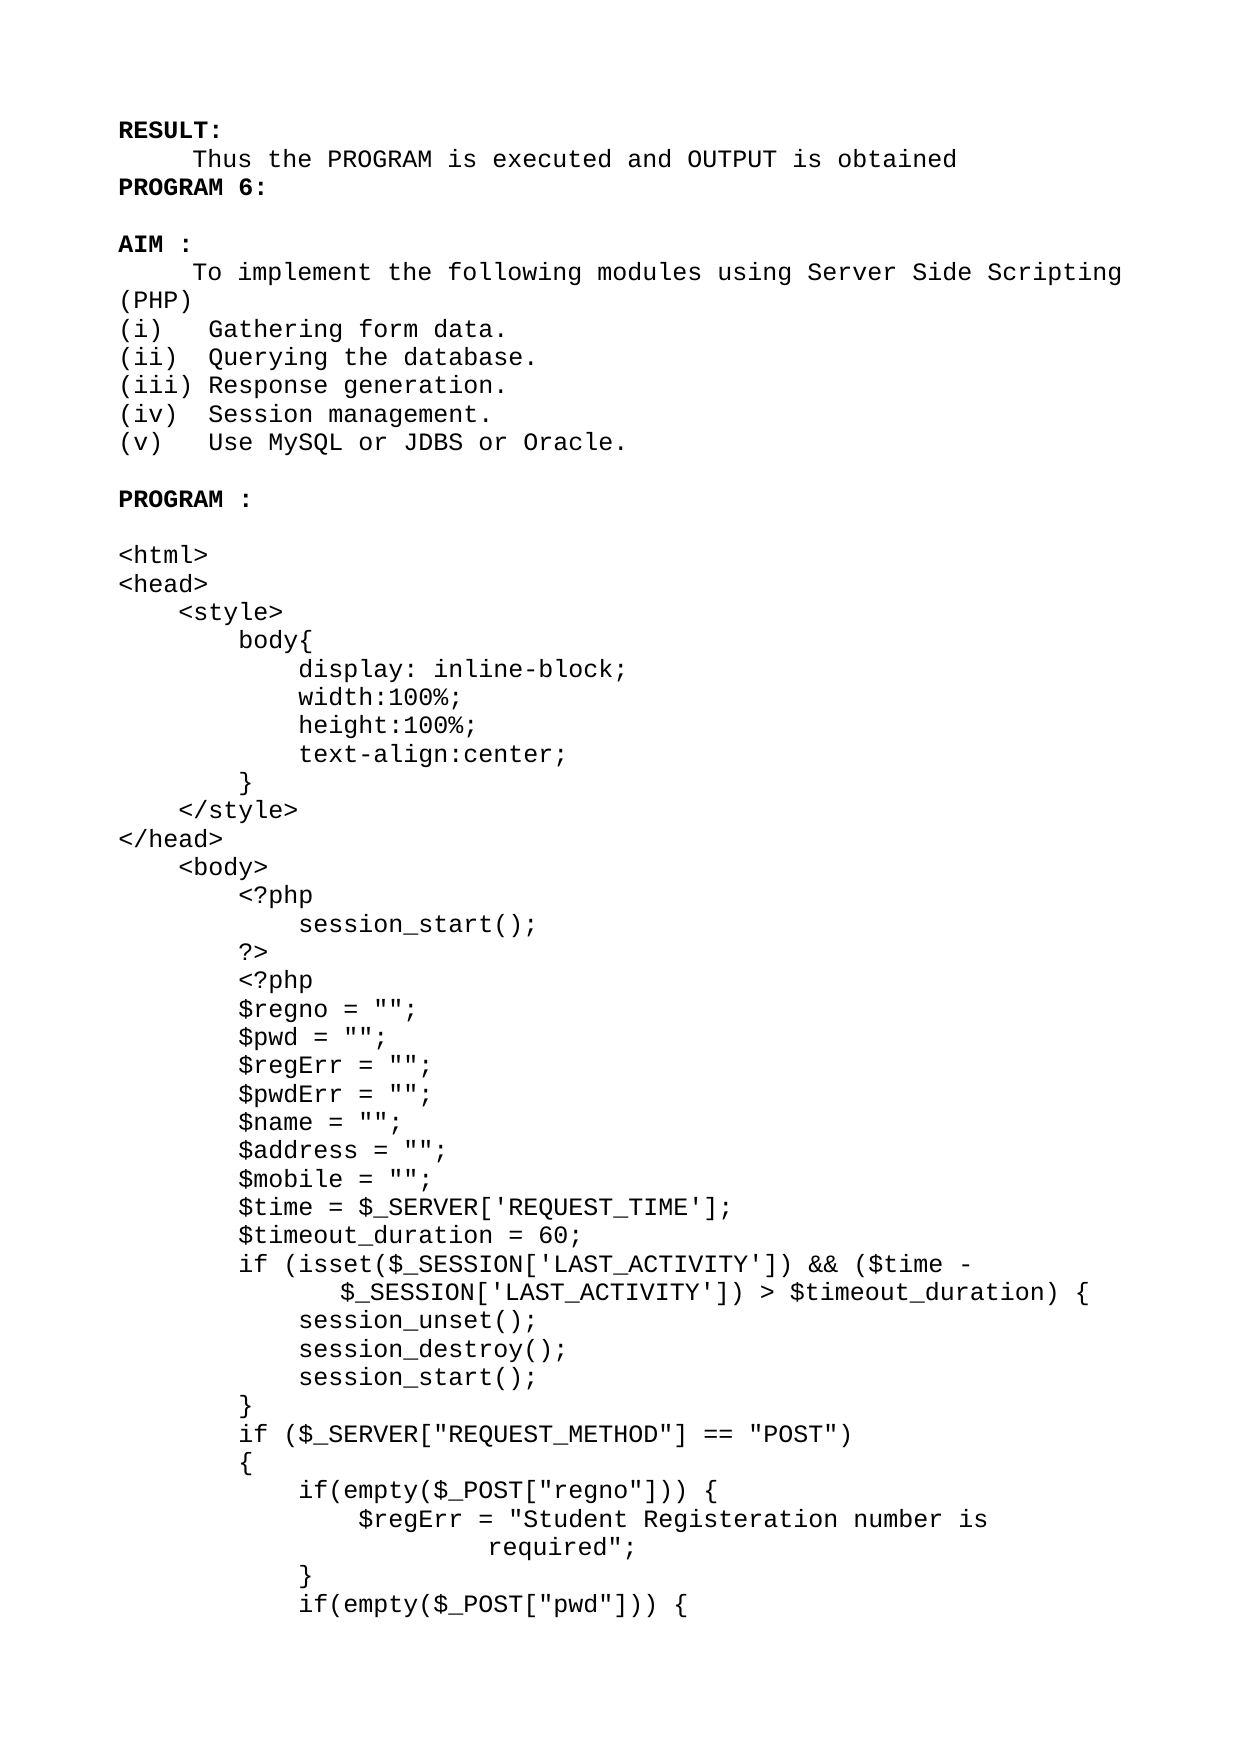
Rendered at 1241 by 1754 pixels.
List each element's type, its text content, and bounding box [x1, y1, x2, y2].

text $regErr = ""; [118, 1053, 1122, 1081]
text ?> [118, 940, 1122, 968]
text To implement the following modules using Server Side Scripting (PHP) [118, 260, 1122, 316]
text <body> [118, 855, 1122, 883]
text height:100%; [118, 713, 1122, 741]
text $pwd = ""; [118, 1025, 1122, 1053]
text display: inline-block; [118, 656, 1122, 685]
text if ($_SERVER["REQUEST_METHOD"] == "POST") [118, 1421, 1122, 1450]
text $regErr = "Student Registeration number is required"; [118, 1506, 1122, 1563]
text } [118, 770, 1122, 798]
text $name = ""; [118, 1110, 1122, 1138]
text session_unset(); [118, 1308, 1122, 1336]
text <?php [118, 968, 1122, 996]
text $address = ""; [118, 1138, 1122, 1166]
text $time = $_SERVER['REQUEST_TIME']; [118, 1195, 1122, 1223]
text if(empty($_POST["pwd"])) { [118, 1591, 1122, 1620]
text Thus the PROGRAM is executed and OUTPUT is obtained [118, 146, 1122, 175]
text PROGRAM : [118, 486, 1122, 515]
text session_start(); [118, 911, 1122, 940]
text session_destroy(); [118, 1336, 1122, 1365]
text text-align:center; [118, 741, 1122, 770]
text if (isset($_SESSION['LAST_ACTIVITY']) && ($time - $_SESSION['LAST_ACTIVITY']) > $timeout_duration) { [118, 1251, 1122, 1308]
text (iv) Session management. [118, 401, 1122, 430]
text (i) Gathering form data. [118, 316, 1122, 345]
text <?php [118, 883, 1122, 911]
text (v) Use MySQL or JDBS or Oracle. [118, 430, 1122, 458]
text </style> [118, 798, 1122, 826]
text $regno = ""; [118, 996, 1122, 1025]
text (ii) Querying the database. [118, 345, 1122, 373]
text </head> [118, 826, 1122, 855]
text <html> [118, 543, 1122, 571]
text $timeout_duration = 60; [118, 1223, 1122, 1251]
text if(empty($_POST["regno"])) { [118, 1478, 1122, 1506]
text <style> [118, 600, 1122, 628]
text { [118, 1450, 1122, 1478]
text (iii) Response generation. [118, 373, 1122, 401]
text $pwdErr = ""; [118, 1081, 1122, 1110]
text <head> [118, 571, 1122, 600]
text body{ [118, 628, 1122, 656]
text } [118, 1563, 1122, 1591]
text $mobile = ""; [118, 1166, 1122, 1195]
text PROGRAM 6: [118, 175, 1122, 203]
text width:100%; [118, 685, 1122, 713]
text RESULT: [118, 118, 1122, 146]
text AIM : [118, 231, 1122, 260]
text session_start(); [118, 1365, 1122, 1393]
text } [118, 1393, 1122, 1421]
